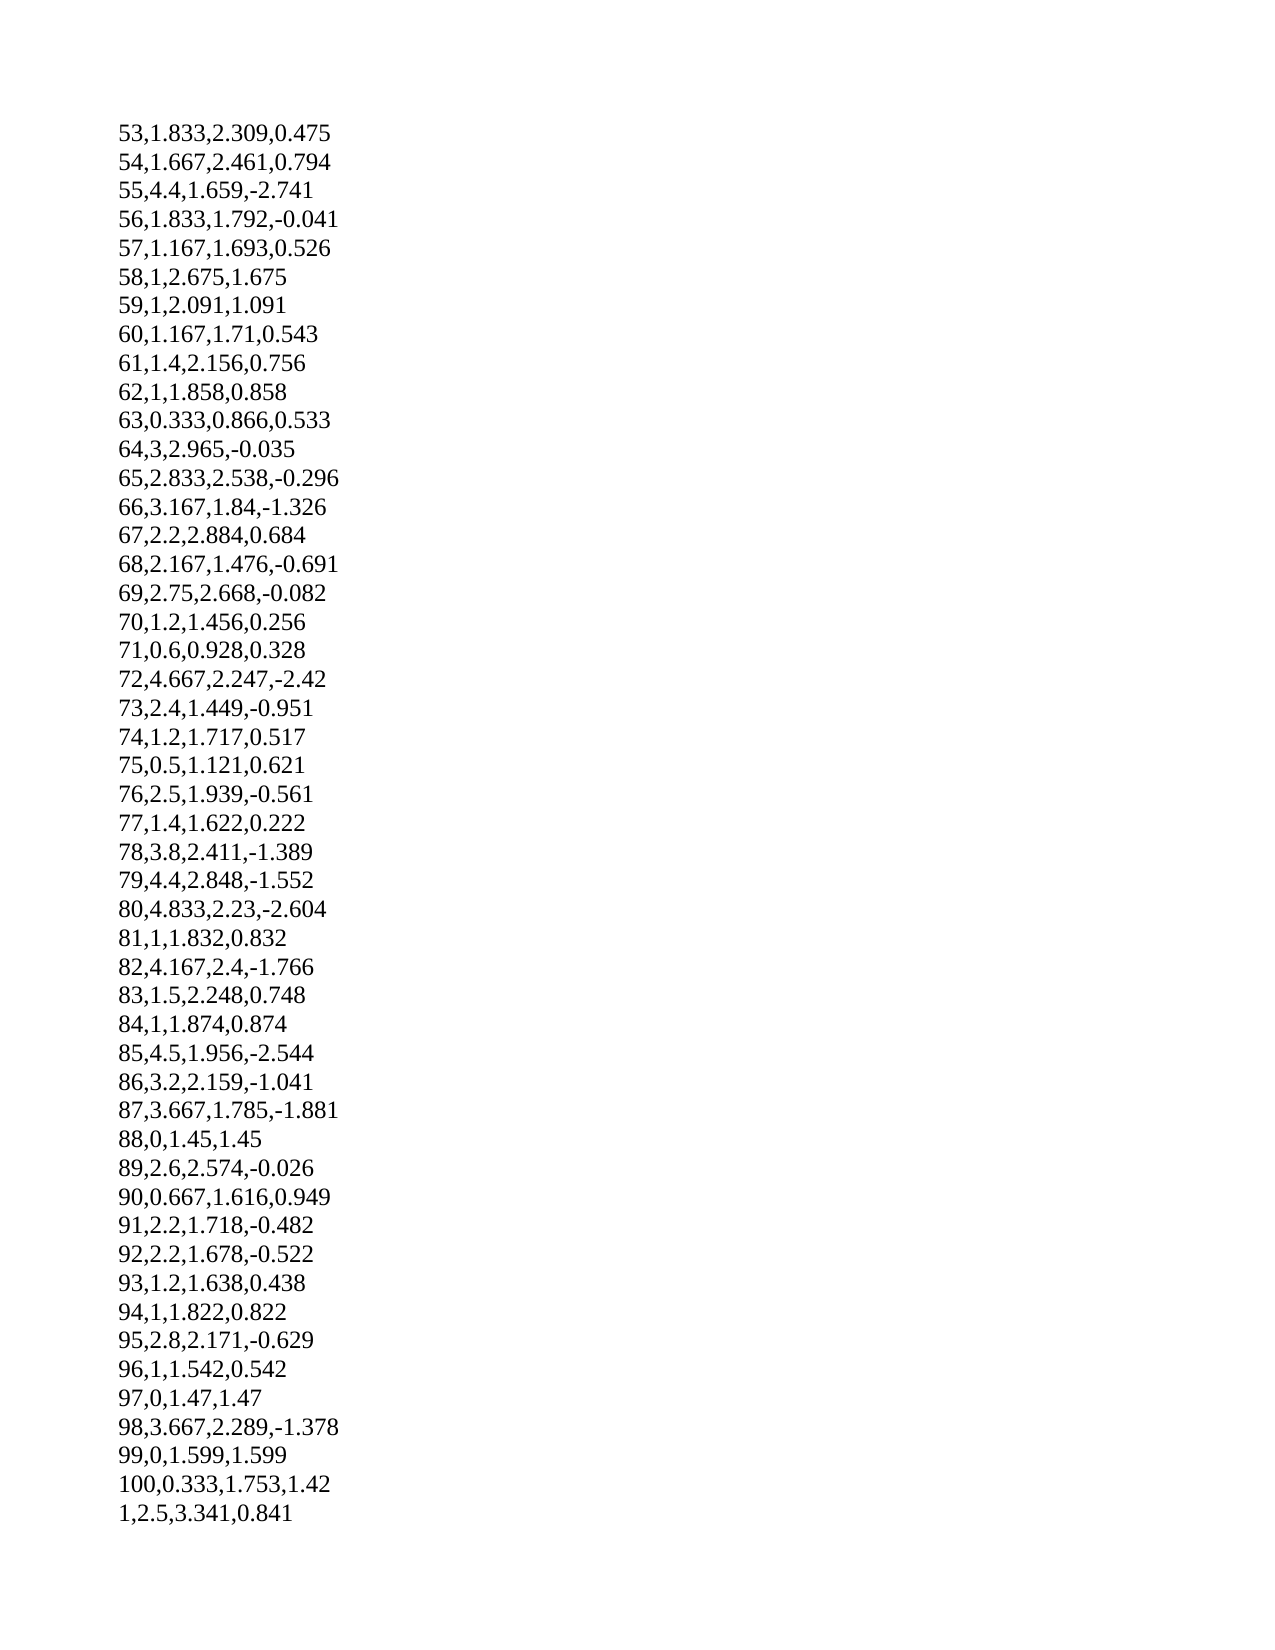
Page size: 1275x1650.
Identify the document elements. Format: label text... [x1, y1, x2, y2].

text 74,1.2,1.717,0.517 [118, 722, 1157, 751]
text 100,0.333,1.753,1.42 [118, 1469, 1157, 1498]
text 92,2.2,1.678,-0.522 [118, 1239, 1157, 1268]
text 1,2.5,3.341,0.841 [118, 1498, 1157, 1527]
text 95,2.8,2.171,-0.629 [118, 1326, 1157, 1354]
text 78,3.8,2.411,-1.389 [118, 837, 1157, 866]
text 57,1.167,1.693,0.526 [118, 233, 1157, 262]
text 79,4.4,2.848,-1.552 [118, 866, 1157, 894]
text 64,3,2.965,-0.035 [118, 434, 1157, 463]
text 98,3.667,2.289,-1.378 [118, 1412, 1157, 1441]
text 58,1,2.675,1.675 [118, 262, 1157, 291]
text 88,0,1.45,1.45 [118, 1124, 1157, 1153]
text 56,1.833,1.792,-0.041 [118, 204, 1157, 233]
text 70,1.2,1.456,0.256 [118, 607, 1157, 636]
text 97,0,1.47,1.47 [118, 1383, 1157, 1412]
text 55,4.4,1.659,-2.741 [118, 176, 1157, 204]
text 67,2.2,2.884,0.684 [118, 521, 1157, 549]
text 94,1,1.822,0.822 [118, 1297, 1157, 1326]
text 91,2.2,1.718,-0.482 [118, 1211, 1157, 1239]
text 53,1.833,2.309,0.475 [118, 118, 1157, 147]
text 66,3.167,1.84,-1.326 [118, 492, 1157, 521]
text 90,0.667,1.616,0.949 [118, 1182, 1157, 1211]
text 85,4.5,1.956,-2.544 [118, 1038, 1157, 1067]
text 71,0.6,0.928,0.328 [118, 636, 1157, 664]
text 59,1,2.091,1.091 [118, 291, 1157, 319]
text 99,0,1.599,1.599 [118, 1441, 1157, 1469]
text 73,2.4,1.449,-0.951 [118, 693, 1157, 722]
text 60,1.167,1.71,0.543 [118, 319, 1157, 348]
text 83,1.5,2.248,0.748 [118, 981, 1157, 1009]
text 63,0.333,0.866,0.533 [118, 406, 1157, 434]
text 61,1.4,2.156,0.756 [118, 348, 1157, 377]
text 77,1.4,1.622,0.222 [118, 808, 1157, 837]
text 80,4.833,2.23,-2.604 [118, 894, 1157, 923]
text 82,4.167,2.4,-1.766 [118, 952, 1157, 981]
text 84,1,1.874,0.874 [118, 1009, 1157, 1038]
text 81,1,1.832,0.832 [118, 923, 1157, 952]
text 76,2.5,1.939,-0.561 [118, 779, 1157, 808]
text 87,3.667,1.785,-1.881 [118, 1096, 1157, 1124]
text 65,2.833,2.538,-0.296 [118, 463, 1157, 492]
text 75,0.5,1.121,0.621 [118, 751, 1157, 779]
text 69,2.75,2.668,-0.082 [118, 578, 1157, 607]
text 96,1,1.542,0.542 [118, 1354, 1157, 1383]
text 86,3.2,2.159,-1.041 [118, 1067, 1157, 1096]
text 93,1.2,1.638,0.438 [118, 1268, 1157, 1297]
text 68,2.167,1.476,-0.691 [118, 549, 1157, 578]
text 54,1.667,2.461,0.794 [118, 147, 1157, 176]
text 72,4.667,2.247,-2.42 [118, 664, 1157, 693]
text 89,2.6,2.574,-0.026 [118, 1153, 1157, 1182]
text 62,1,1.858,0.858 [118, 377, 1157, 406]
